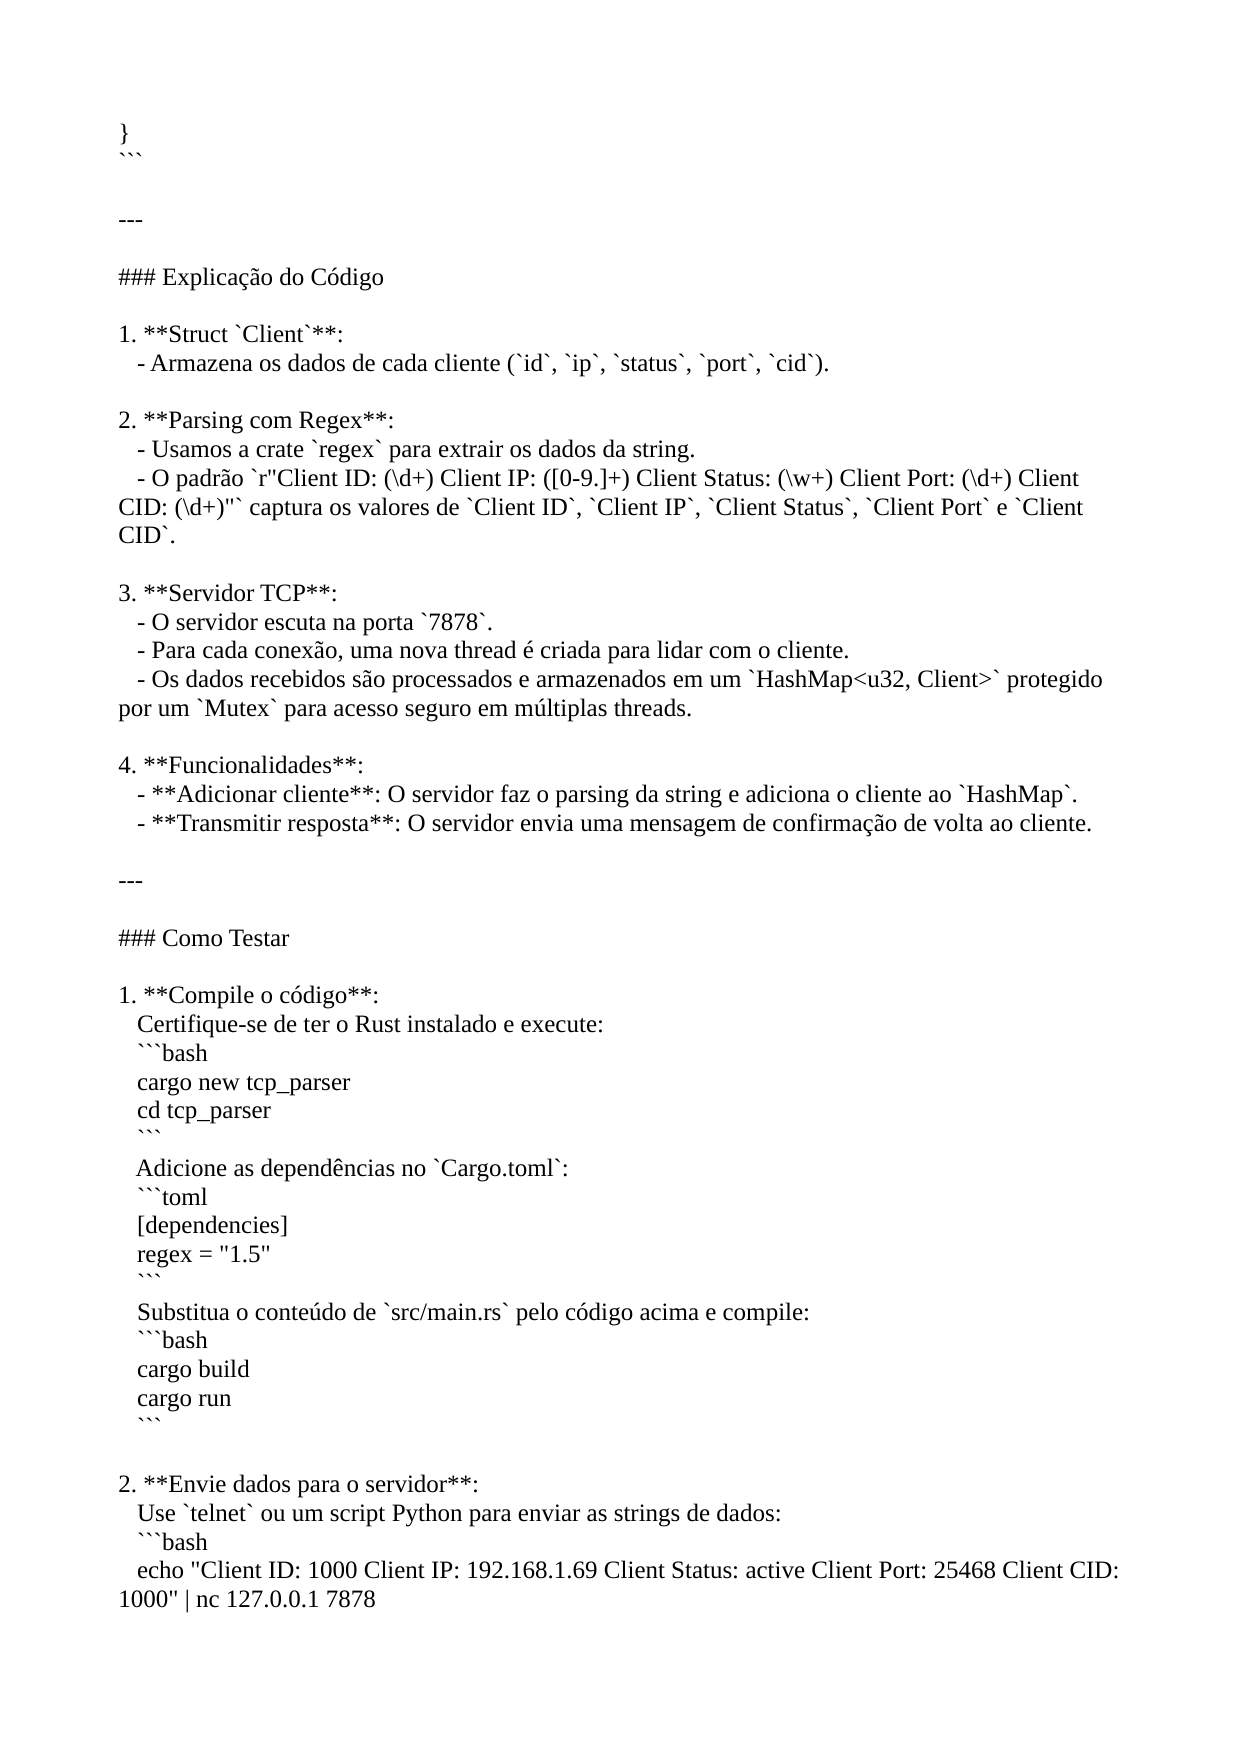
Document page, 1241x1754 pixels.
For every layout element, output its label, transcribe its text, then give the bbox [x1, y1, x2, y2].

text 2. **Parsing com Regex**: [118, 406, 1122, 434]
text Use `telnet` ou um script Python para enviar as strings de dados: [118, 1498, 1122, 1527]
text ### Como Testar [118, 923, 1122, 952]
text - Armazena os dados de cada cliente (`id`, `ip`, `status`, `port`, `cid`). [118, 348, 1122, 377]
text regex = "1.5" [118, 1239, 1122, 1268]
text cargo build [118, 1354, 1122, 1383]
text - **Transmitir resposta**: O servidor envia uma mensagem de confirmação de volta ao cliente. [118, 808, 1122, 837]
text 2. **Envie dados para o servidor**: [118, 1469, 1122, 1498]
text Adicione as dependências no `Cargo.toml`: [118, 1153, 1122, 1182]
text 4. **Funcionalidades**: [118, 751, 1122, 779]
text cargo run [118, 1383, 1122, 1412]
text Certifique-se de ter o Rust instalado e execute: [118, 1009, 1122, 1038]
text --- [118, 204, 1122, 233]
text ```bash [118, 1326, 1122, 1354]
text ``` [118, 1268, 1122, 1297]
text - **Adicionar cliente**: O servidor faz o parsing da string e adiciona o cliente ao `HashMap`. [118, 779, 1122, 808]
text 1. **Struct `Client`**: [118, 319, 1122, 348]
text ```bash [118, 1038, 1122, 1067]
text cargo new tcp_parser [118, 1067, 1122, 1096]
text echo "Client ID: 1000 Client IP: 192.168.1.69 Client Status: active Client Port: 25468 Client CID: 1000" | nc 127.0.0.1 7878 [118, 1556, 1122, 1613]
text ``` [118, 1124, 1122, 1153]
text Substitua o conteúdo de `src/main.rs` pelo código acima e compile: [118, 1297, 1122, 1326]
text - Os dados recebidos são processados e armazenados em um `HashMap<u32, Client>` protegido por um `Mutex` para acesso seguro em múltiplas threads. [118, 664, 1122, 722]
text 3. **Servidor TCP**: [118, 578, 1122, 607]
text - O padrão `r"Client ID: (\d+) Client IP: ([0-9.]+) Client Status: (\w+) Client Port: (\d+) Client CID: (\d+)"` captura os valores de `Client ID`, `Client IP`, `Client Status`, `Client Port` e `Client CID`. [118, 463, 1122, 549]
text [dependencies] [118, 1211, 1122, 1239]
text ### Explicação do Código [118, 262, 1122, 291]
text - Usamos a crate `regex` para extrair os dados da string. [118, 434, 1122, 463]
text 1. **Compile o código**: [118, 981, 1122, 1009]
text ```bash [118, 1527, 1122, 1556]
text - Para cada conexão, uma nova thread é criada para lidar com o cliente. [118, 636, 1122, 664]
text ```toml [118, 1182, 1122, 1211]
text } [118, 118, 1122, 147]
text cd tcp_parser [118, 1096, 1122, 1124]
text ``` [118, 1412, 1122, 1441]
text --- [118, 866, 1122, 894]
text - O servidor escuta na porta `7878`. [118, 607, 1122, 636]
text ``` [118, 147, 1122, 176]
